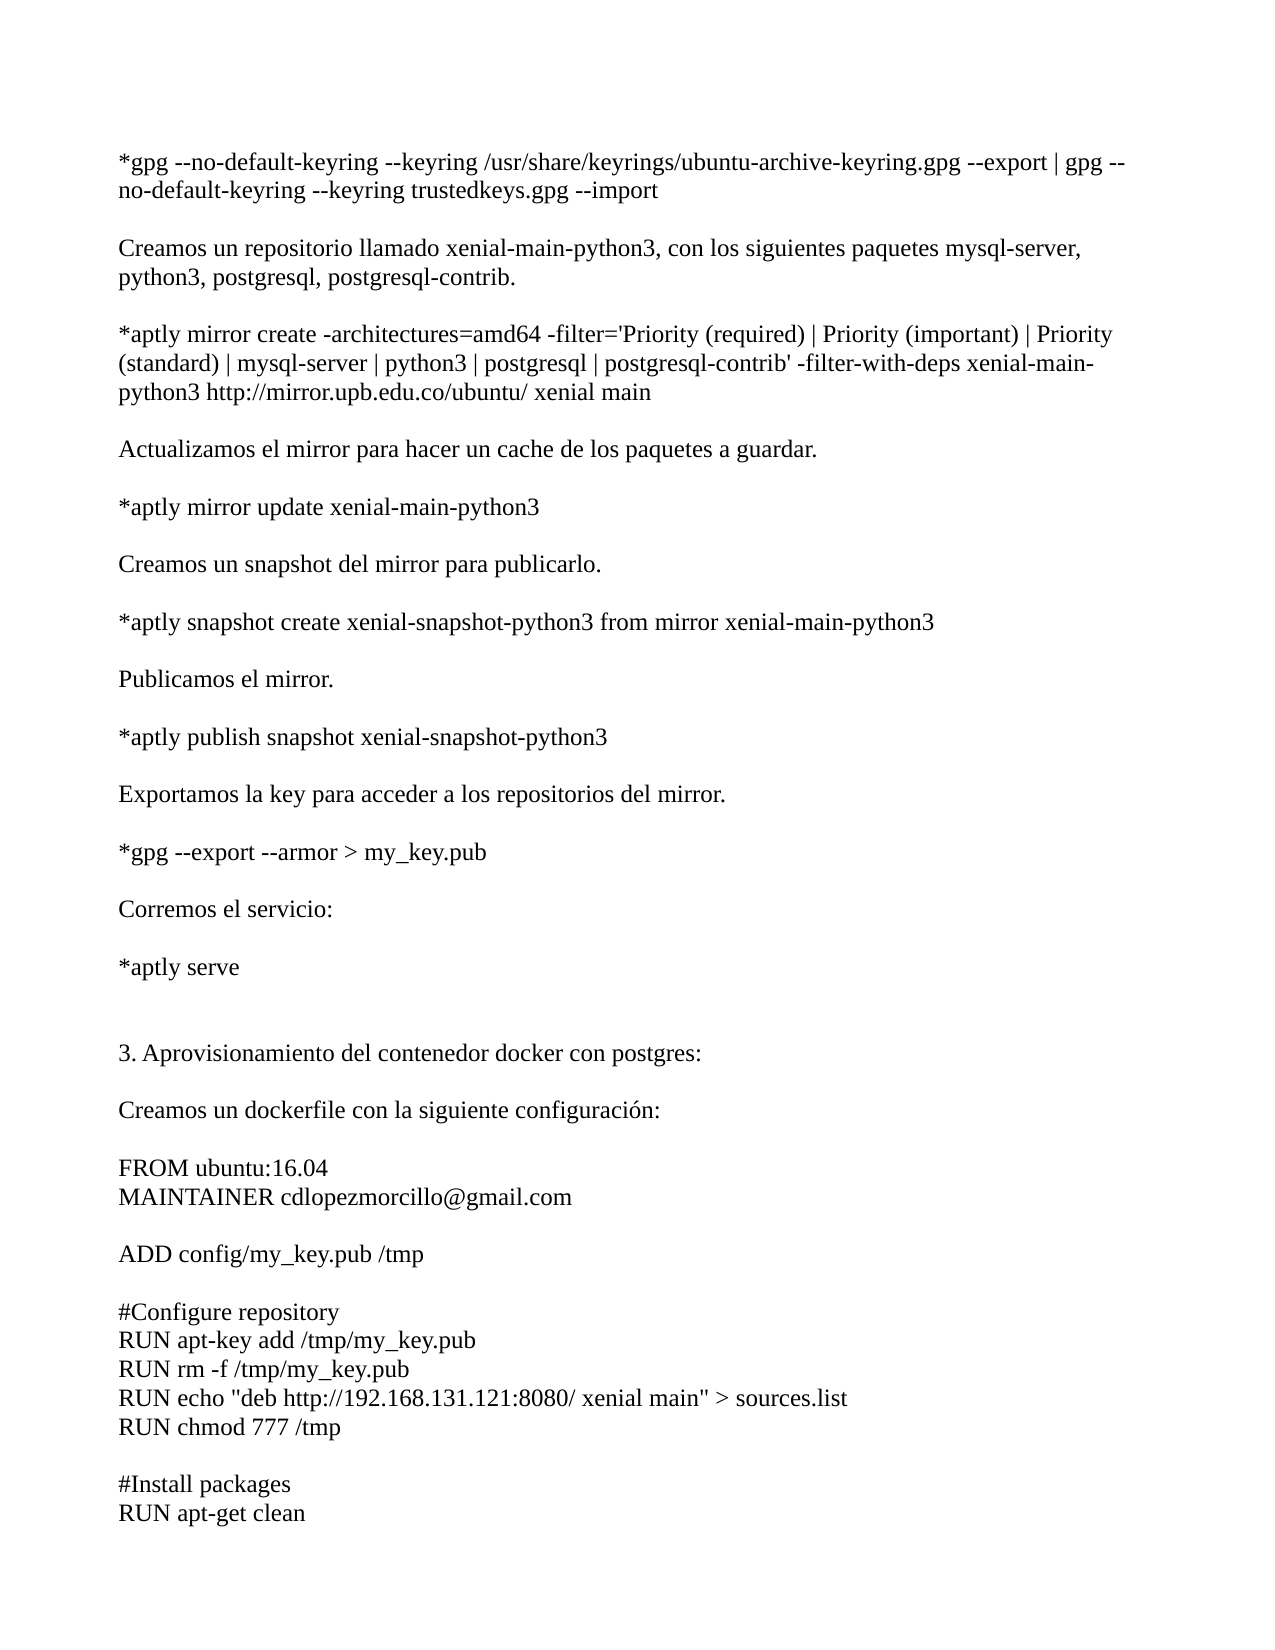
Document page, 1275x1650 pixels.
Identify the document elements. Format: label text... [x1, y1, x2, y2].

text *aptly mirror update xenial-main-python3 [118, 492, 1157, 521]
text #Configure repository [118, 1297, 1157, 1326]
text *aptly snapshot create xenial-snapshot-python3 from mirror xenial-main-python3 [118, 607, 1157, 636]
text *aptly mirror create -architectures=amd64 -filter='Priority (required) | Priority (important) | Priority (standard) | mysql-server | python3 | postgresql | postgresql-contrib' -filter-with-deps xenial-main-python3 http://mirror.upb.edu.co/ubuntu/ xenial main [118, 319, 1157, 406]
text *aptly publish snapshot xenial-snapshot-python3 [118, 722, 1157, 751]
text Exportamos la key para acceder a los repositorios del mirror. [118, 779, 1157, 808]
text #Install packages [118, 1469, 1157, 1498]
text Creamos un repositorio llamado xenial-main-python3, con los siguientes paquetes mysql-server, python3, postgresql, postgresql-contrib. [118, 233, 1157, 291]
text Creamos un snapshot del mirror para publicarlo. [118, 549, 1157, 578]
text *aptly serve [118, 952, 1157, 981]
text *gpg --export --armor > my_key.pub [118, 837, 1157, 866]
text 3. Aprovisionamiento del contenedor docker con postgres: [118, 1038, 1157, 1067]
text RUN apt-get clean [118, 1498, 1157, 1527]
text MAINTAINER cdlopezmorcillo@gmail.com [118, 1182, 1157, 1211]
text Creamos un dockerfile con la siguiente configuración: [118, 1096, 1157, 1124]
text Publicamos el mirror. [118, 664, 1157, 693]
text RUN chmod 777 /tmp [118, 1412, 1157, 1441]
text FROM ubuntu:16.04 [118, 1153, 1157, 1182]
text *gpg --no-default-keyring --keyring /usr/share/keyrings/ubuntu-archive-keyring.gpg --export | gpg --no-default-keyring --keyring trustedkeys.gpg --import [118, 147, 1157, 204]
text RUN echo "deb http://192.168.131.121:8080/ xenial main" > sources.list [118, 1383, 1157, 1412]
text Corremos el servicio: [118, 894, 1157, 923]
text ADD config/my_key.pub /tmp [118, 1239, 1157, 1268]
text RUN apt-key add /tmp/my_key.pub [118, 1326, 1157, 1354]
text RUN rm -f /tmp/my_key.pub [118, 1354, 1157, 1383]
text Actualizamos el mirror para hacer un cache de los paquetes a guardar. [118, 434, 1157, 463]
